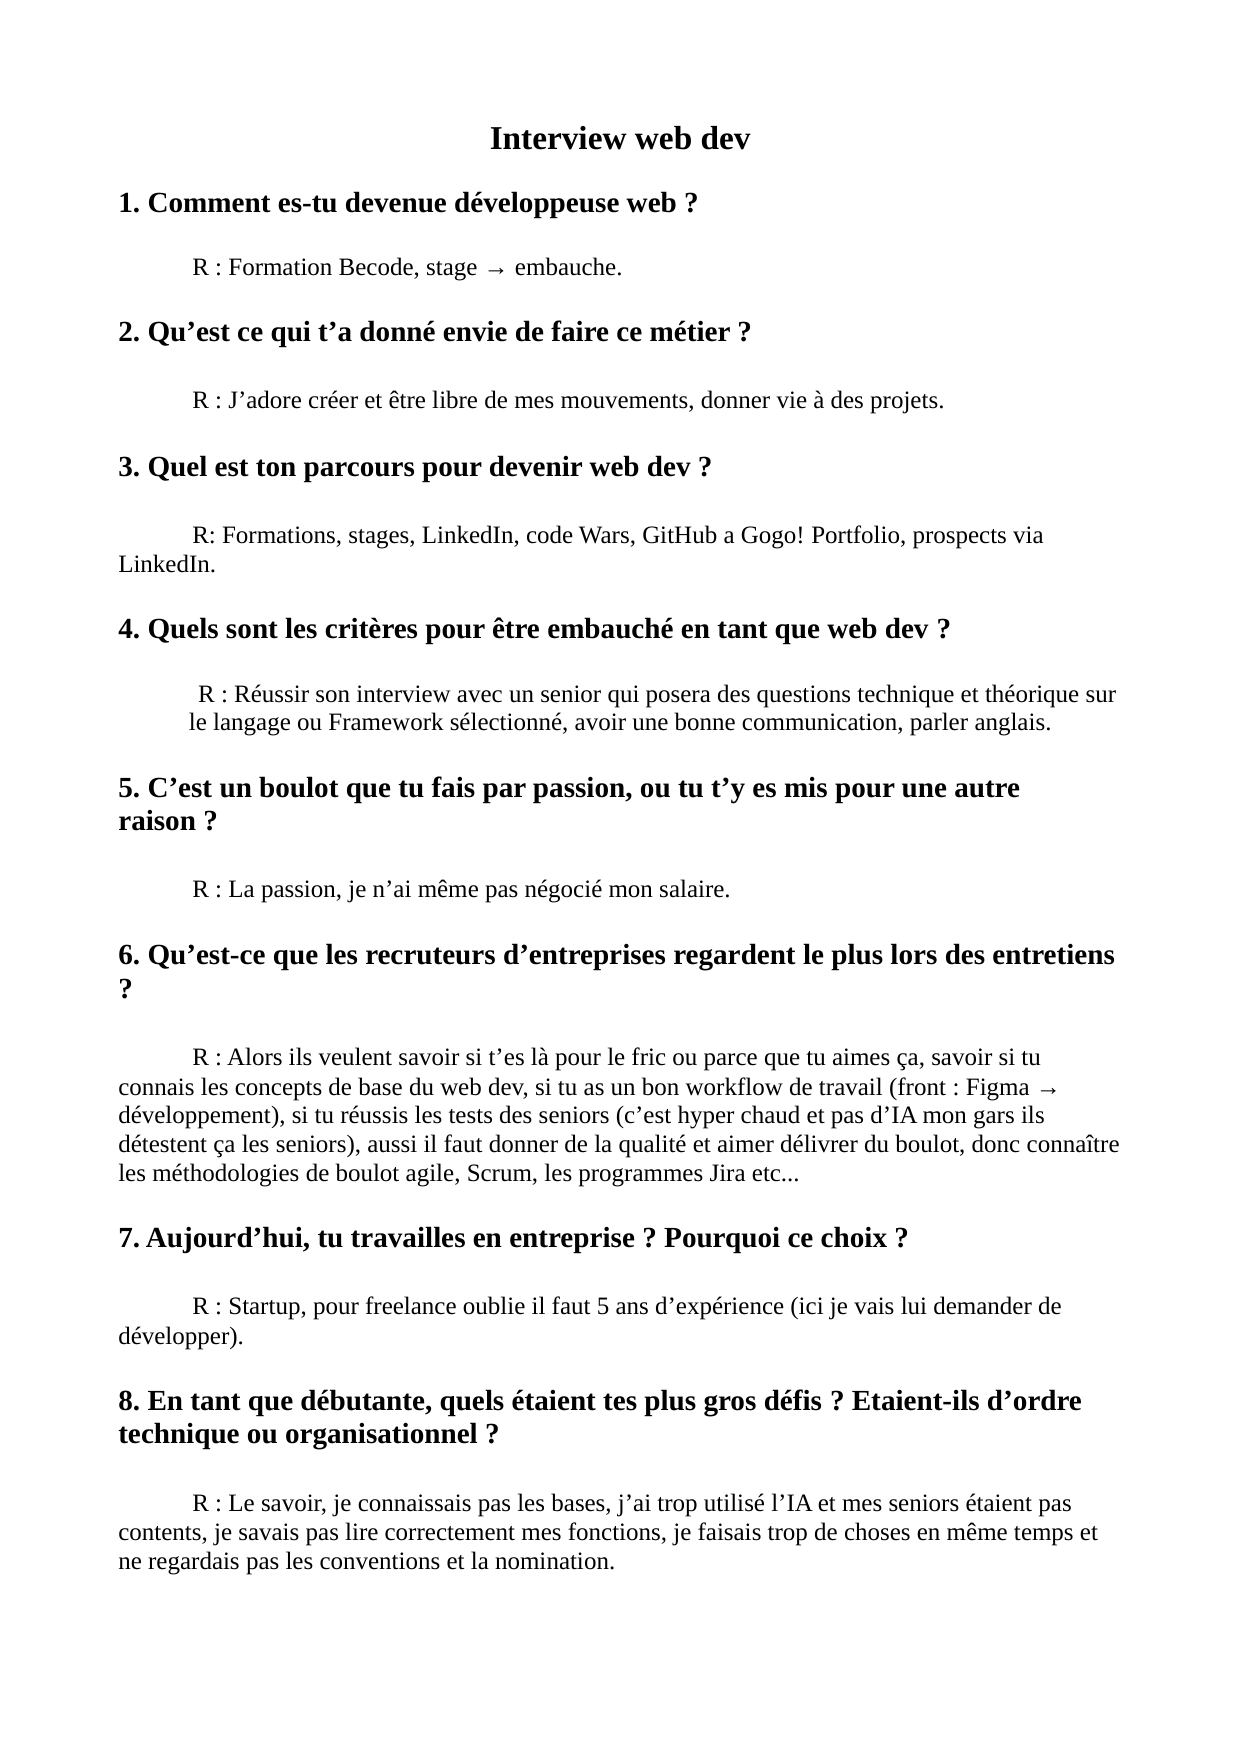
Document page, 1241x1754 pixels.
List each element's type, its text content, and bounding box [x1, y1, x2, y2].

text 8. En tant que débutante, quels étaient tes plus gros défis ? Etaient-ils d’ordre technique ou organisationnel ? [118, 1383, 1122, 1450]
text R : Formation Becode, stage → embauche. [118, 252, 1122, 281]
text 7. Aujourd’hui, tu travailles en entreprise ? Pourquoi ce choix ? [118, 1220, 1122, 1254]
text Interview web dev [118, 118, 1122, 156]
text R: Formations, stages, LinkedIn, code Wars, GitHub a Gogo! Portfolio, prospects via LinkedIn. [118, 516, 1122, 578]
text 4. Quels sont les critères pour être embauché en tant que web dev ? [118, 612, 1122, 645]
text 5. C’est un boulot que tu fais par passion, ou tu t’y es mis pour une autre raison ? [118, 770, 1122, 837]
text R : Réussir son interview avec un senior qui posera des questions technique et théorique sur le langage ou Framework sélectionné, avoir une bonne communication, parler anglais. [118, 679, 1122, 736]
text 1. Comment es-tu devenue développeuse web ? [118, 185, 1122, 219]
text R : Alors ils veulent savoir si t’es là pour le fric ou parce que tu aimes ça, savoir si tu connais les concepts de base du web dev, si tu as un bon workflow de travail (front : Figma → développement), si tu réussis les tests des seniors (c’est hyper chaud et pas d’IA mon gars ils détestent ça les seniors), aussi il faut donner de la qualité et aimer délivrer du boulot, donc connaître les méthodologies de boulot agile, Scrum, les programmes Jira etc... [118, 1038, 1122, 1187]
text 2. Qu’est ce qui t’a donné envie de faire ce métier ? [118, 314, 1122, 348]
text 3. Quel est ton parcours pour devenir web dev ? [118, 449, 1122, 482]
text R : Le savoir, je connaissais pas les bases, j’ai trop utilisé l’IA et mes seniors étaient pas contents, je savais pas lire correctement mes fonctions, je faisais trop de choses en même temps et ne regardais pas les conventions et la nomination. [118, 1484, 1122, 1575]
text R : J’adore créer et être libre de mes mouvements, donner vie à des projets. [118, 382, 1122, 415]
text R : La passion, je n’ai même pas négocié mon salaire. [118, 870, 1122, 904]
text R : Startup, pour freelance oublie il faut 5 ans d’expérience (ici je vais lui demander de développer). [118, 1287, 1122, 1349]
text 6. Qu’est-ce que les recruteurs d’entreprises regardent le plus lors des entretiens ? [118, 937, 1122, 1004]
